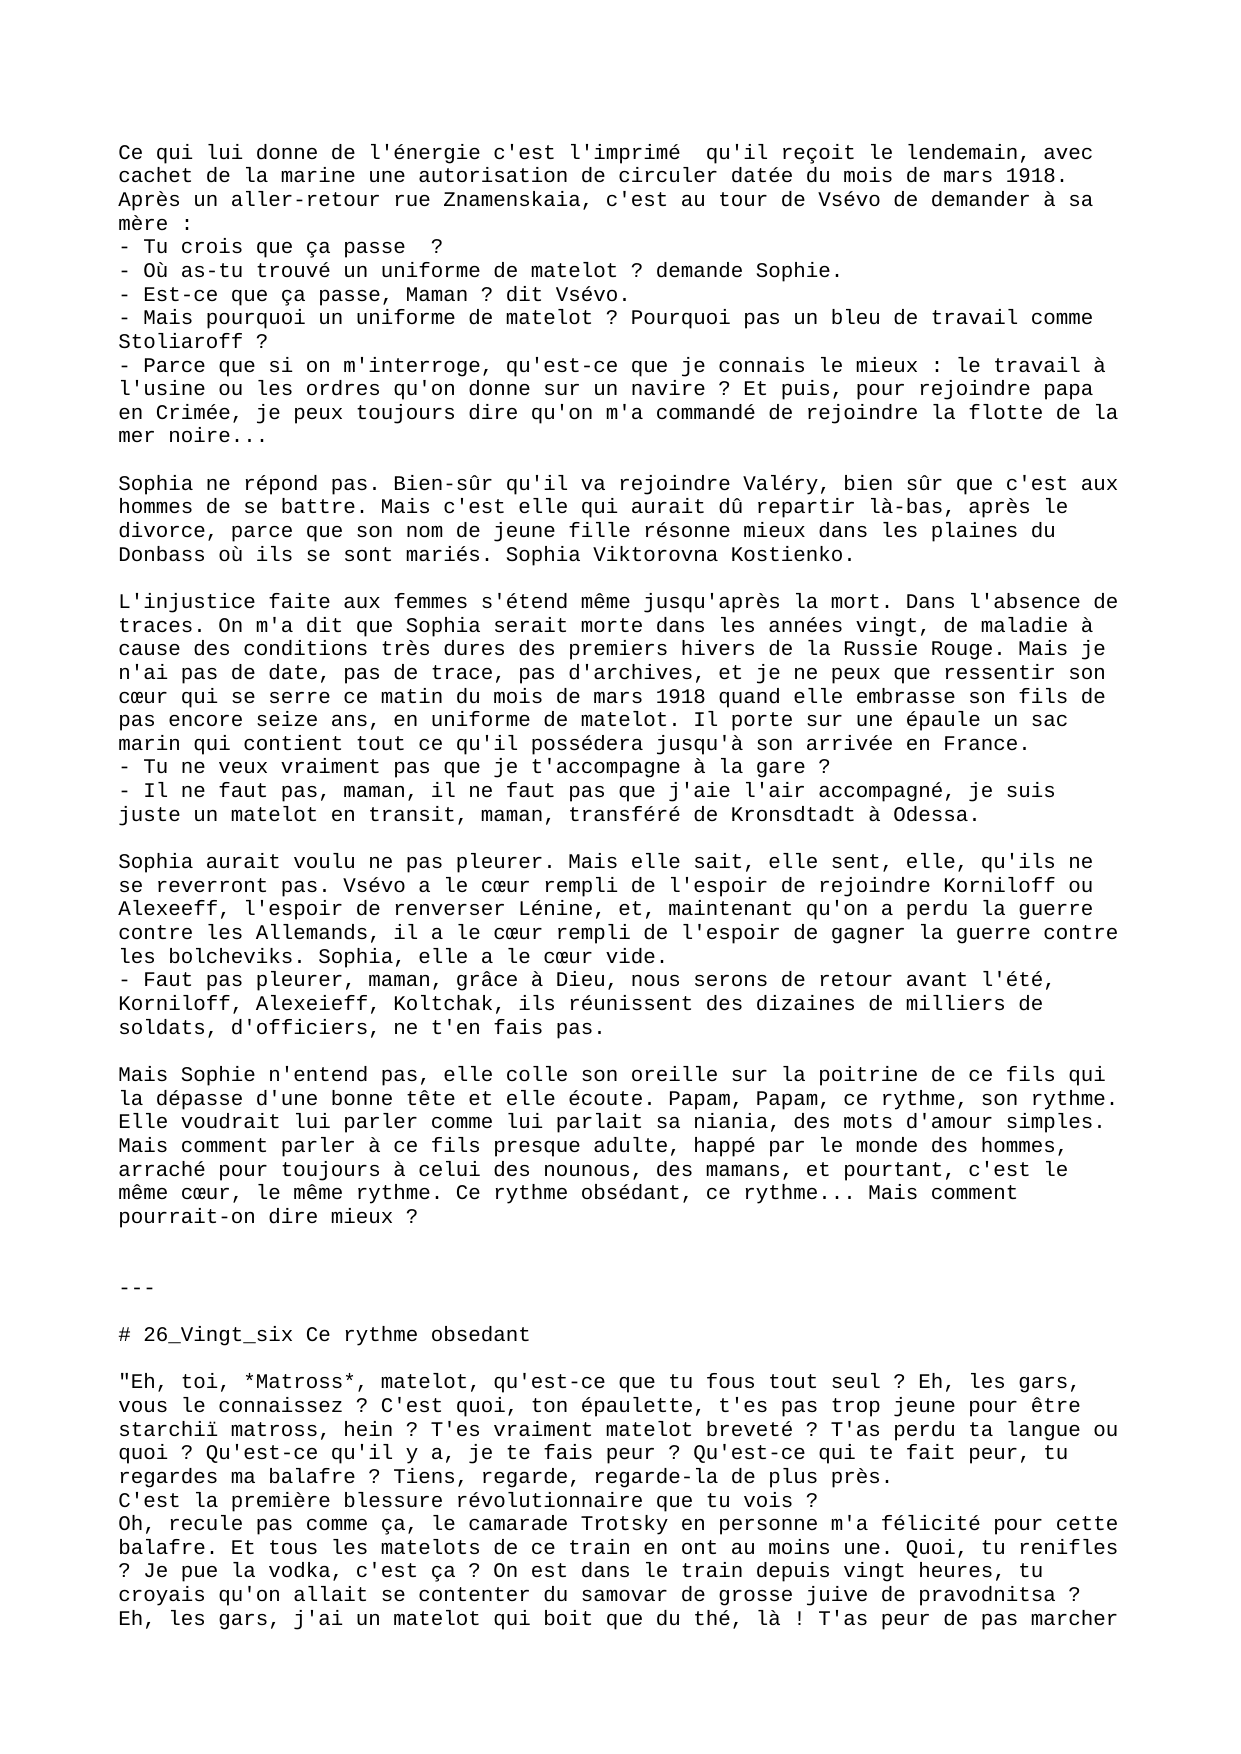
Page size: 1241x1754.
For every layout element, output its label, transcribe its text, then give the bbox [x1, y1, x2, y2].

text - Tu crois que ça passe ? [118, 236, 1122, 260]
text # 26_Vingt_six Ce rythme obsedant [118, 1324, 1122, 1348]
text - Est-ce que ça passe, Maman ? dit Vsévo. [118, 284, 1122, 307]
text Sophia aurait voulu ne pas pleurer. Mais elle sait, elle sent, elle, qu'ils ne se reverront pas. Vsévo a le cœur rempli de l'espoir de rejoindre Korniloff ou Alexeeff, l'espoir de renverser Lénine, et, maintenant qu'on a perdu la guerre contre les Allemands, il a le cœur rempli de l'espoir de gagner la guerre contre les bolcheviks. Sophia, elle a le cœur vide. [118, 851, 1122, 969]
text Sophia ne répond pas. Bien-sûr qu'il va rejoindre Valéry, bien sûr que c'est aux hommes de se battre. Mais c'est elle qui aurait dû repartir là-bas, après le divorce, parce que son nom de jeune fille résonne mieux dans les plaines du Donbass où ils se sont mariés. Sophia Viktorovna Kostienko. [118, 473, 1122, 567]
text L'injustice faite aux femmes s'étend même jusqu'après la mort. Dans l'absence de traces. On m'a dit que Sophia serait morte dans les années vingt, de maladie à cause des conditions très dures des premiers hivers de la Russie Rouge. Mais je n'ai pas de date, pas de trace, pas d'archives, et je ne peux que ressentir son cœur qui se serre ce matin du mois de mars 1918 quand elle embrasse son fils de pas encore seize ans, en uniforme de matelot. Il porte sur une épaule un sac marin qui contient tout ce qu'il possédera jusqu'à son arrivée en France. [118, 591, 1122, 757]
text "Eh, toi, *Matross*, matelot, qu'est-ce que tu fous tout seul ? Eh, les gars, vous le connaissez ? C'est quoi, ton épaulette, t'es pas trop jeune pour être starchiï matross, hein ? T'es vraiment matelot breveté ? T'as perdu ta langue ou quoi ? Qu'est-ce qu'il y a, je te fais peur ? Qu'est-ce qui te fait peur, tu regardes ma balafre ? Tiens, regarde, regarde-la de plus près. [118, 1371, 1122, 1489]
text Oh, recule pas comme ça, le camarade Trotsky en personne m'a félicité pour cette balafre. Et tous les matelots de ce train en ont au moins une. Quoi, tu renifles ? Je pue la vodka, c'est ça ? On est dans le train depuis vingt heures, tu croyais qu'on allait se contenter du samovar de grosse juive de pravodnitsa ? Eh, les gars, j'ai un matelot qui boit que du thé, là ! T'as peur de pas marcher [118, 1513, 1122, 1631]
text - Où as-tu trouvé un uniforme de matelot ? demande Sophie. [118, 260, 1122, 284]
text --- [118, 1277, 1122, 1300]
text - Faut pas pleurer, maman, grâce à Dieu, nous serons de retour avant l'été, Korniloff, Alexeieff, Koltchak, ils réunissent des dizaines de milliers de soldats, d'officiers, ne t'en fais pas. [118, 969, 1122, 1040]
text Ce qui lui donne de l'énergie c'est l'imprimé qu'il reçoit le lendemain, avec cachet de la marine une autorisation de circuler datée du mois de mars 1918. Après un aller-retour rue Znamenskaia, c'est au tour de Vsévo de demander à sa mère : [118, 142, 1122, 236]
text - Tu ne veux vraiment pas que je t'accompagne à la gare ? [118, 757, 1122, 780]
text - Parce que si on m'interroge, qu'est-ce que je connais le mieux : le travail à l'usine ou les ordres qu'on donne sur un navire ? Et puis, pour rejoindre papa en Crimée, je peux toujours dire qu'on m'a commandé de rejoindre la flotte de la mer noire... [118, 354, 1122, 449]
text - Il ne faut pas, maman, il ne faut pas que j'aie l'air accompagné, je suis juste un matelot en transit, maman, transféré de Kronsdtadt à Odessa. [118, 780, 1122, 827]
text C'est la première blessure révolutionnaire que tu vois ? [118, 1489, 1122, 1513]
text Mais Sophie n'entend pas, elle colle son oreille sur la poitrine de ce fils qui la dépasse d'une bonne tête et elle écoute. Papam, Papam, ce rythme, son rythme. Elle voudrait lui parler comme lui parlait sa niania, des mots d'amour simples. Mais comment parler à ce fils presque adulte, happé par le monde des hommes, arraché pour toujours à celui des nounous, des mamans, et pourtant, c'est le même cœur, le même rythme. Ce rythme obsédant, ce rythme... Mais comment pourrait-on dire mieux ? [118, 1064, 1122, 1229]
text - Mais pourquoi un uniforme de matelot ? Pourquoi pas un bleu de travail comme Stoliaroff ? [118, 307, 1122, 354]
